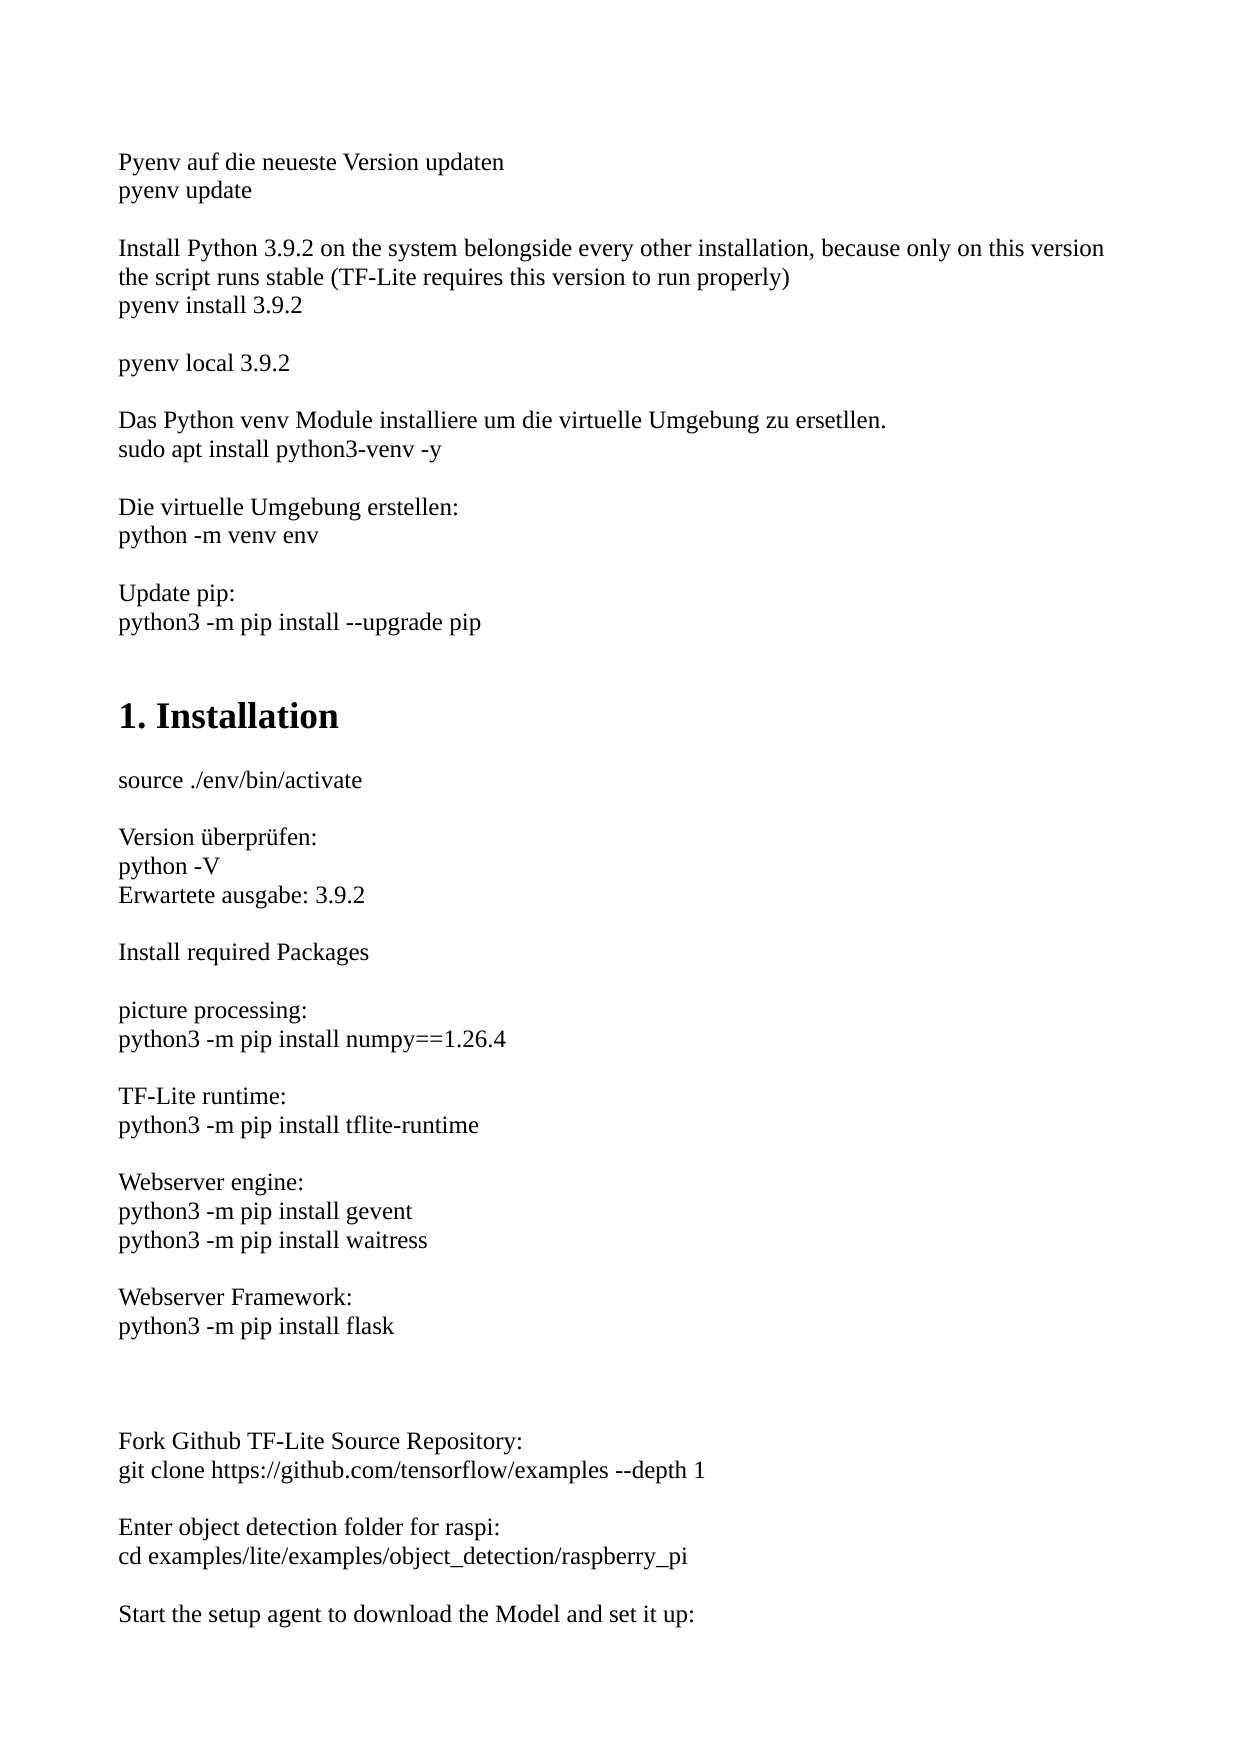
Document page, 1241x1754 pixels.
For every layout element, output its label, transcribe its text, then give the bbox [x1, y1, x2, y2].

text python3 -m pip install numpy==1.26.4 [118, 1024, 1122, 1052]
text TF-Lite runtime: [118, 1081, 1122, 1110]
text 1. Installation [118, 693, 1122, 736]
text python3 -m pip install gevent [118, 1196, 1122, 1225]
text Install Python 3.9.2 on the system belongside every other installation, because only on this version the script runs stable (TF-Lite requires this version to run properly) [118, 233, 1122, 291]
text Version überprüfen: [118, 822, 1122, 851]
text Install required Packages [118, 937, 1122, 966]
text sudo apt install python3-venv -y [118, 434, 1122, 463]
text python3 -m pip install waitress [118, 1225, 1122, 1254]
text Enter object detection folder for raspi: [118, 1512, 1122, 1541]
text Das Python venv Module installiere um die virtuelle Umgebung zu ersetllen. [118, 406, 1122, 434]
text python -V [118, 851, 1122, 880]
text Fork Github TF-Lite Source Repository: [118, 1426, 1122, 1455]
text source ./env/bin/activate [118, 765, 1122, 794]
text Update pip: [118, 578, 1122, 607]
text Start the setup agent to download the Model and set it up: [118, 1599, 1122, 1627]
text python3 -m pip install flask [118, 1311, 1122, 1340]
text Webserver engine: [118, 1167, 1122, 1196]
text git clone https://github.com/tensorflow/examples --depth 1 [118, 1455, 1122, 1484]
text pyenv local 3.9.2 [118, 348, 1122, 377]
text python -m venv env [118, 521, 1122, 549]
text pyenv update [118, 176, 1122, 204]
text Pyenv auf die neueste Version updaten [118, 147, 1122, 176]
text python3 -m pip install tflite-runtime [118, 1110, 1122, 1139]
text Webserver Framework: [118, 1282, 1122, 1311]
text cd examples/lite/examples/object_detection/raspberry_pi [118, 1541, 1122, 1570]
text pyenv install 3.9.2 [118, 291, 1122, 319]
text picture processing: [118, 995, 1122, 1024]
text python3 -m pip install --upgrade pip [118, 607, 1122, 636]
text Die virtuelle Umgebung erstellen: [118, 492, 1122, 521]
text Erwartete ausgabe: 3.9.2 [118, 880, 1122, 909]
